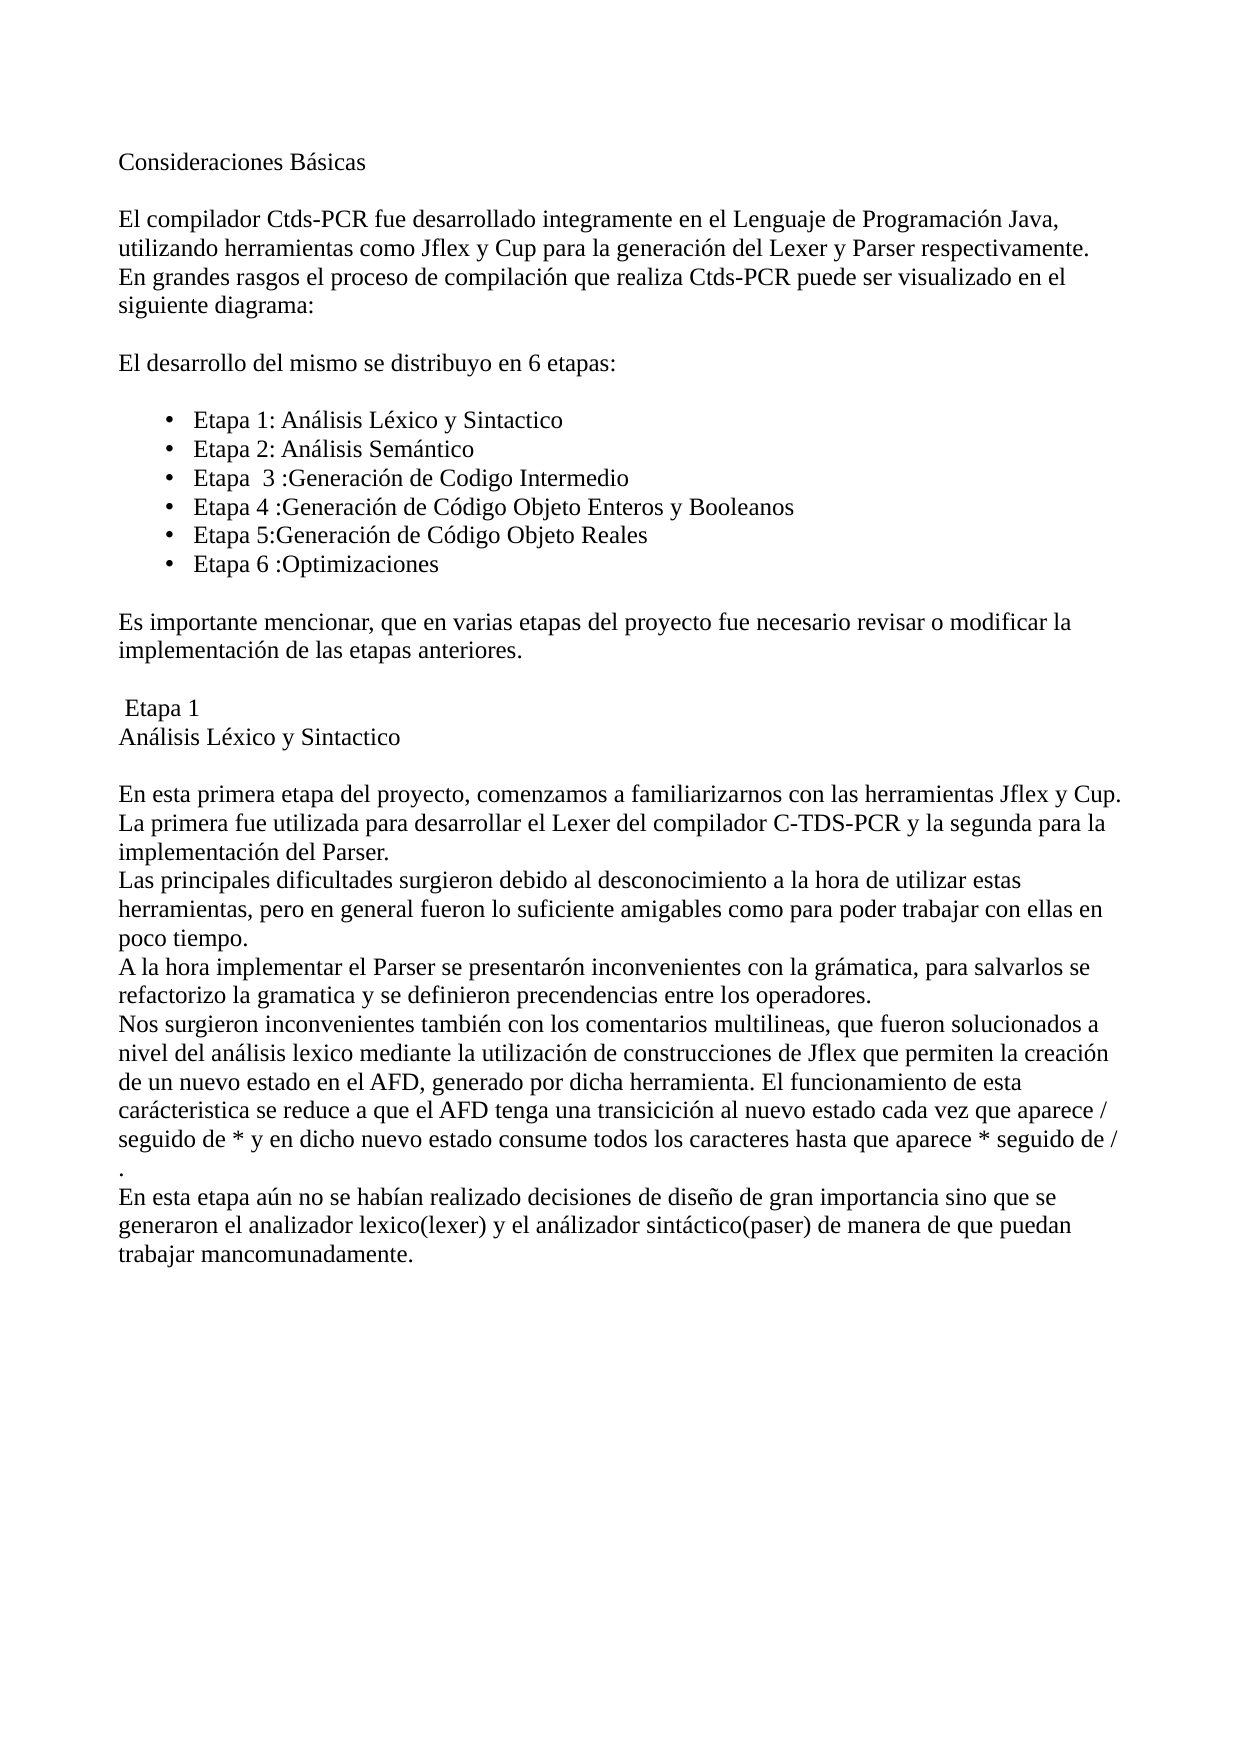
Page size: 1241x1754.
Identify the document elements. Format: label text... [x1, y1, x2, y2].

list Etapa 5:Generación de Código Objeto Reales [165, 521, 1122, 549]
text Las principales dificultades surgieron debido al desconocimiento a la hora de utilizar estas herramientas, pero en general fueron lo suficiente amigables como para poder trabajar con ellas en poco tiempo. [118, 866, 1122, 952]
text El desarrollo del mismo se distribuyo en 6 etapas: [118, 348, 1122, 377]
text Es importante mencionar, que en varias etapas del proyecto fue necesario revisar o modificar la implementación de las etapas anteriores. [118, 607, 1122, 664]
text En grandes rasgos el proceso de compilación que realiza Ctds-PCR puede ser visualizado en el siguiente diagrama: [118, 262, 1122, 319]
text Nos surgieron inconvenientes también con los comentarios multilineas, que fueron solucionados a nivel del análisis lexico mediante la utilización de construcciones de Jflex que permiten la creación de un nuevo estado en el AFD, generado por dicha herramienta. El funcionamiento de esta carácteristica se reduce a que el AFD tenga una transicición al nuevo estado cada vez que aparece / seguido de * y en dicho nuevo estado consume todos los caracteres hasta que aparece * seguido de / . [118, 1009, 1122, 1182]
text A la hora implementar el Parser se presentarón inconvenientes con la grámatica, para salvarlos se refactorizo la gramatica y se definieron precendencias entre los operadores. [118, 952, 1122, 1009]
text En esta primera etapa del proyecto, comenzamos a familiarizarnos con las herramientas Jflex y Cup. La primera fue utilizada para desarrollar el Lexer del compilador C-TDS-PCR y la segunda para la implementación del Parser. [118, 779, 1122, 866]
text El compilador Ctds-PCR fue desarrollado integramente en el Lenguaje de Programación Java, utilizando herramientas como Jflex y Cup para la generación del Lexer y Parser respectivamente. [118, 204, 1122, 262]
text Etapa 1 [118, 693, 1122, 722]
list Etapa 4 :Generación de Código Objeto Enteros y Booleanos [165, 492, 1122, 521]
list Etapa 1: Análisis Léxico y Sintactico [165, 406, 1122, 434]
list Etapa 2: Análisis Semántico [165, 434, 1122, 463]
list Etapa 3 :Generación de Codigo Intermedio [165, 463, 1122, 492]
text Análisis Léxico y Sintactico [118, 722, 1122, 751]
text En esta etapa aún no se habían realizado decisiones de diseño de gran importancia sino que se generaron el analizador lexico(lexer) y el análizador sintáctico(paser) de manera de que puedan trabajar mancomunadamente. [118, 1182, 1122, 1268]
text Consideraciones Básicas [118, 147, 1122, 176]
list Etapa 6 :Optimizaciones [165, 549, 1122, 578]
